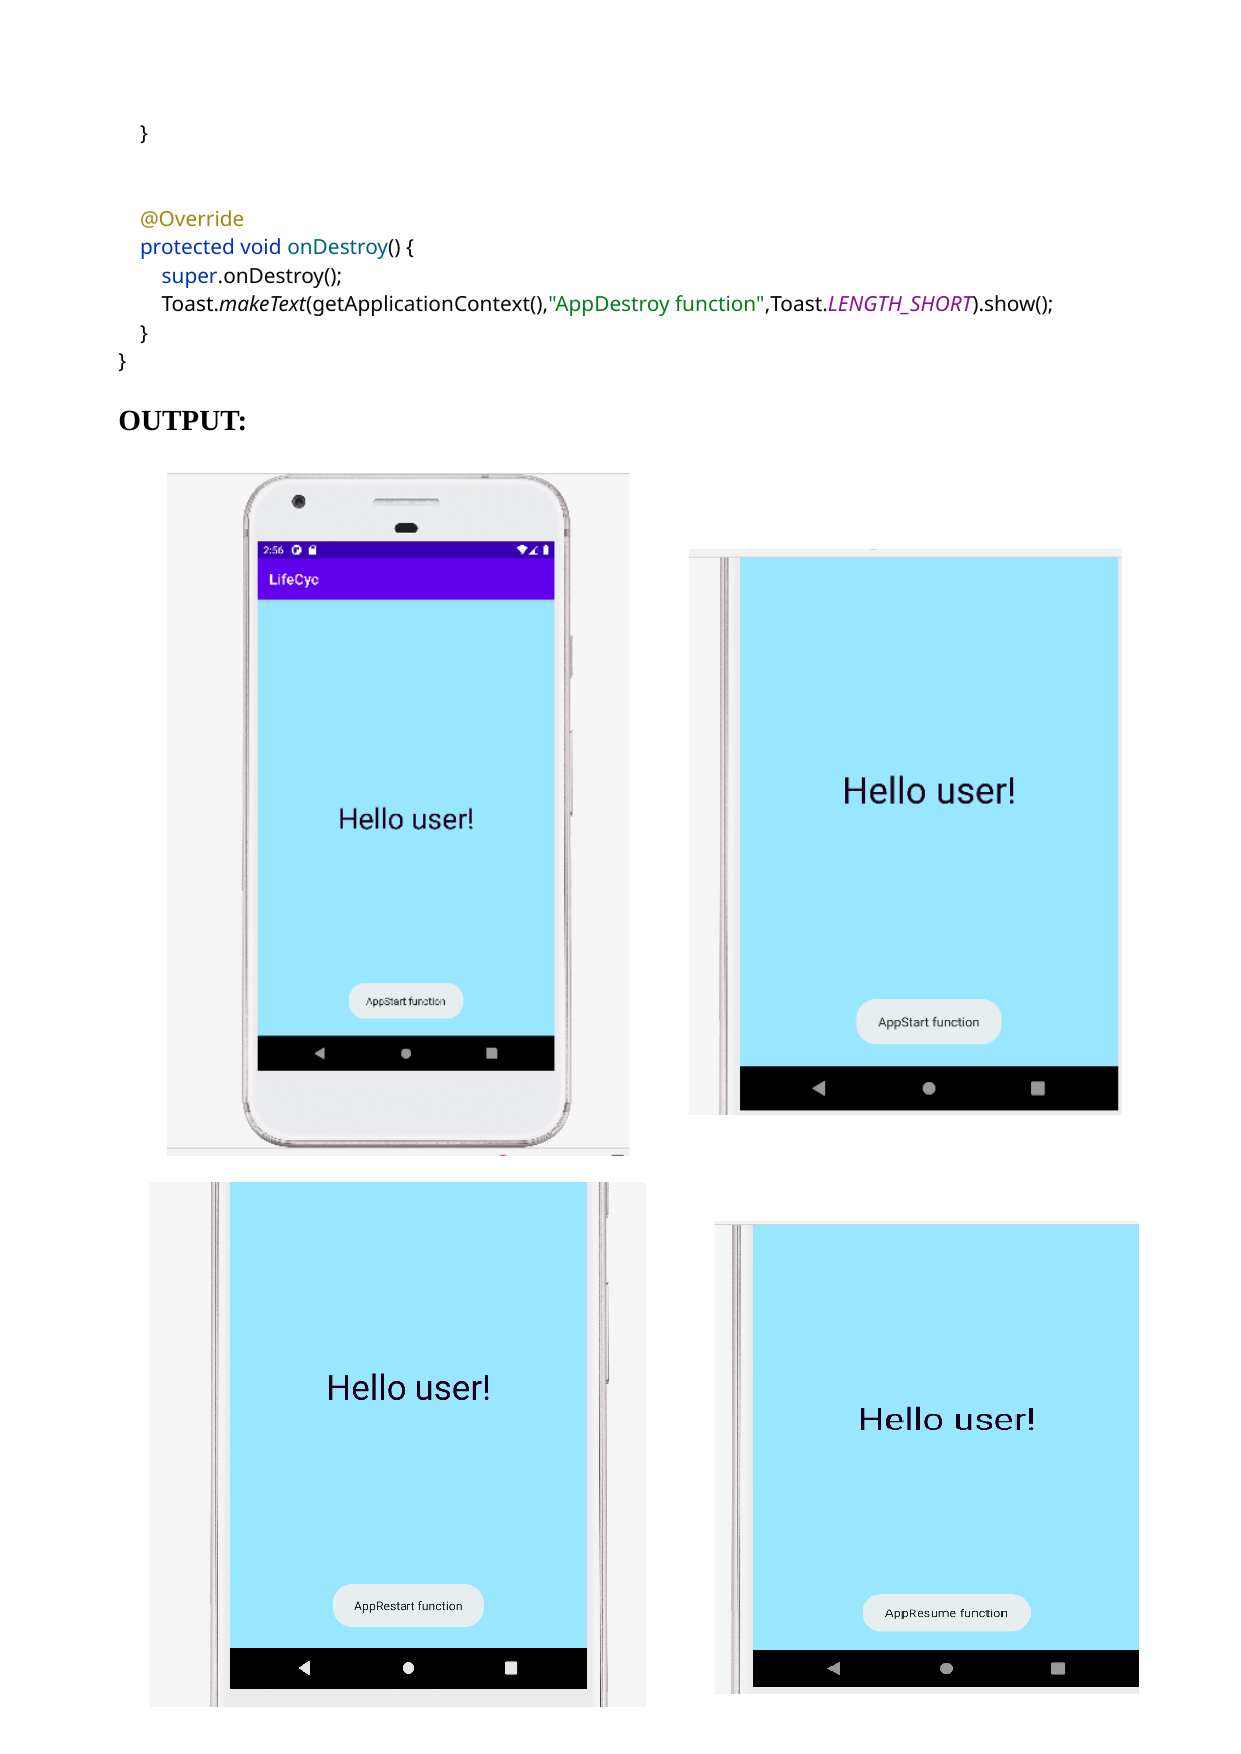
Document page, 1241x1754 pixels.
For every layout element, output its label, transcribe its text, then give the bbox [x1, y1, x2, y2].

picture [502, 473, 630, 1156]
picture [1013, 1221, 1139, 1694]
picture [994, 549, 1122, 1115]
picture [543, 1182, 647, 1707]
text } @Override protected void onDestroy() { super.onDestroy(); Toast.makeText(getApplicationContext(),"AppDestroy function",Toast.LENGTH_SHORT).show(); } } [118, 118, 1122, 403]
text OUTPUT: [118, 403, 1122, 437]
